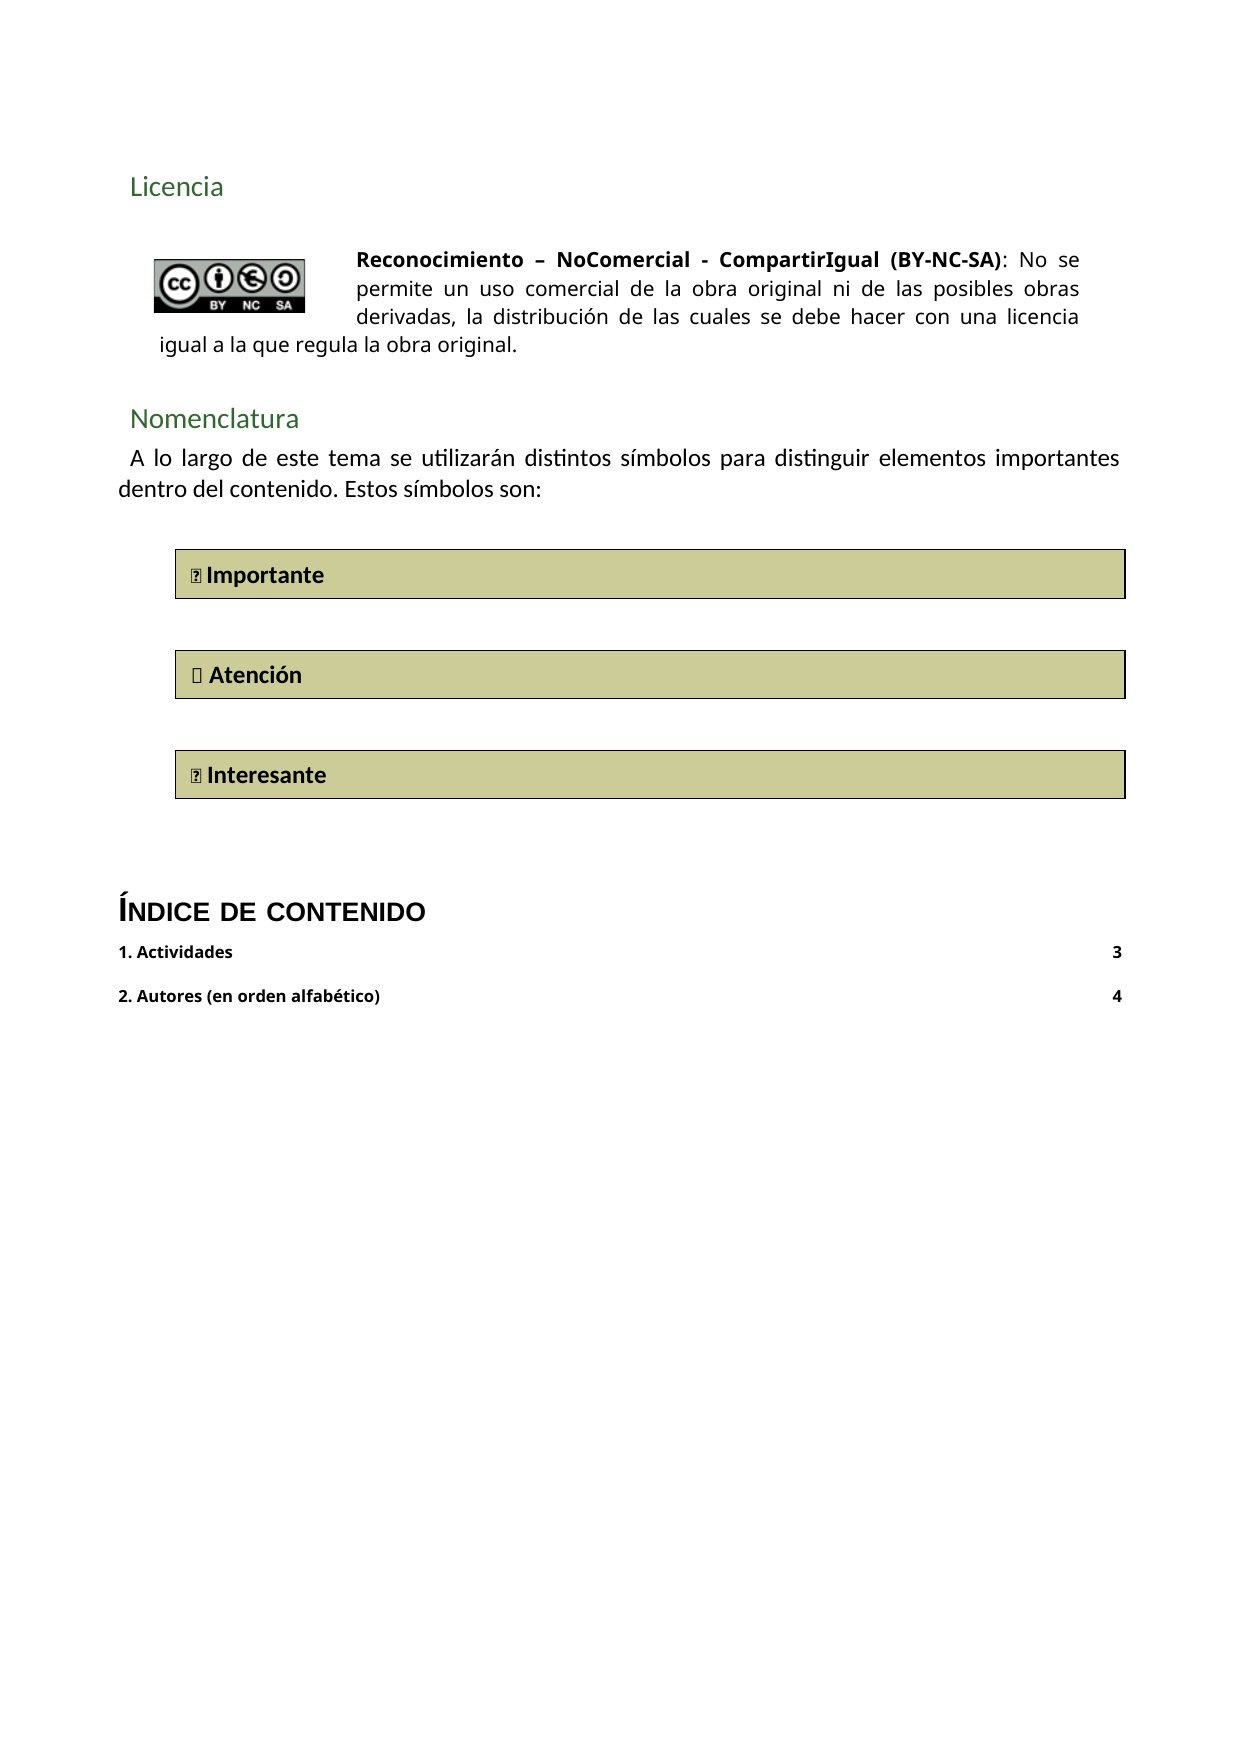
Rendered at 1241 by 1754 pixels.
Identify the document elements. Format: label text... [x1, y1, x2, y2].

text A lo largo de este tema se utilizarán distintos símbolos para distinguir elementos importantes dentro del contenido. Estos símbolos son: [118, 442, 1122, 503]
text Licencia [118, 168, 1122, 204]
text Índice de contenido [118, 890, 1122, 928]
text 2. Autores (en orden alfabético) 4 [118, 984, 1122, 1007]
text 1. Actividades 3 [118, 941, 1122, 964]
text ❕ Atención [176, 651, 1124, 698]
text Reconocimiento – NoComercial - CompartirIgual (BY-NC-SA): No se permite un uso comercial de la obra original ni de las posibles obras derivadas, la distribución de las cuales se debe hacer con una licencia igual a la que regula la obra original. [159, 245, 1080, 359]
picture [153, 259, 306, 313]
text 💬 Interesante [176, 751, 1124, 798]
text Nomenclatura [118, 400, 1122, 436]
text 📖 Importante [176, 550, 1124, 598]
